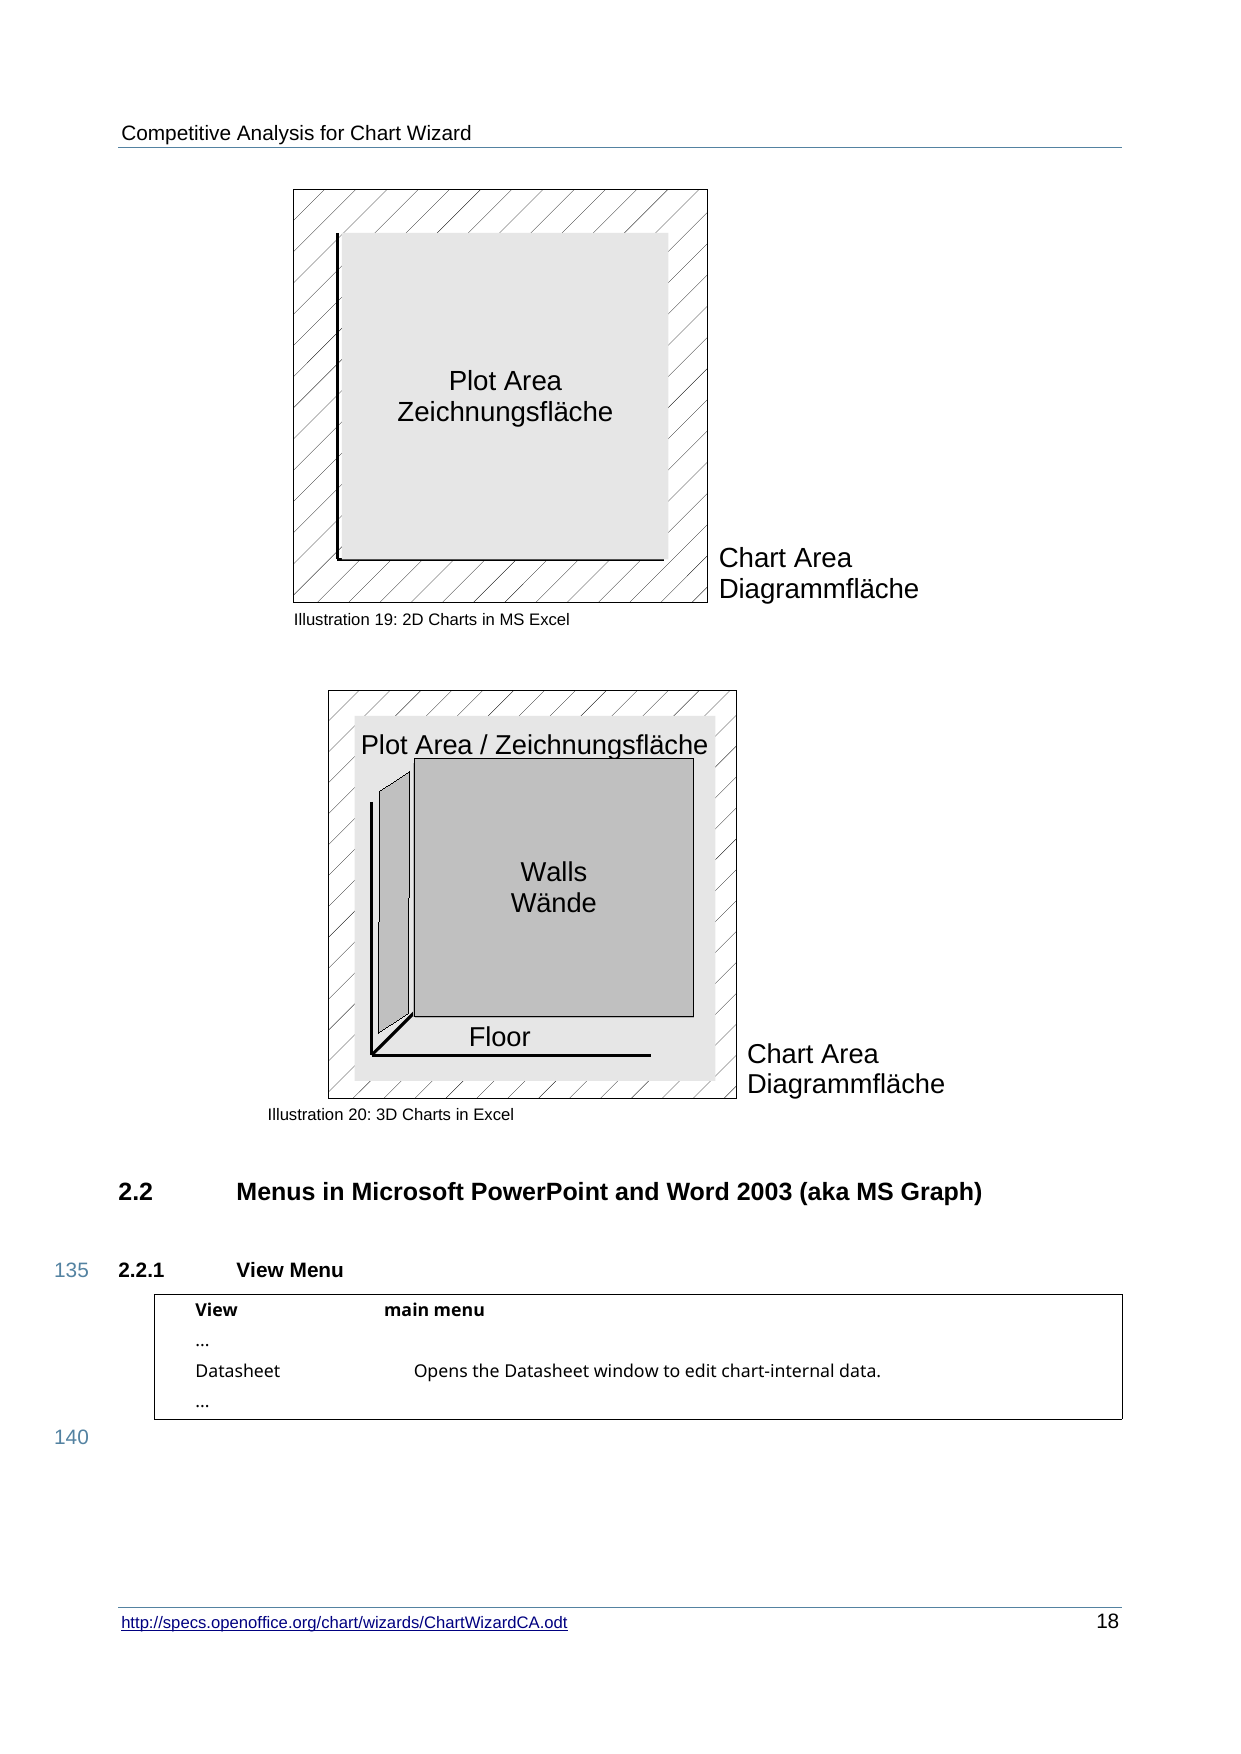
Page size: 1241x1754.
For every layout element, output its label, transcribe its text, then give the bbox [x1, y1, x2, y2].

text Illustration 20: 3D Charts in Excel [267, 690, 973, 1124]
text Illustration 19: 2D Charts in MS Excel [294, 189, 947, 629]
text Datasheet Opens the Datasheet window to edit chart-internal data. [155, 1352, 1122, 1382]
text ... [155, 1322, 1122, 1352]
subtitle Menus in Microsoft PowerPoint and Word 2003 (aka MS Graph) [118, 1178, 1122, 1206]
text ... [155, 1383, 1122, 1419]
title View main menu [155, 1295, 1122, 1321]
subtitle View Menu [118, 1259, 1122, 1282]
